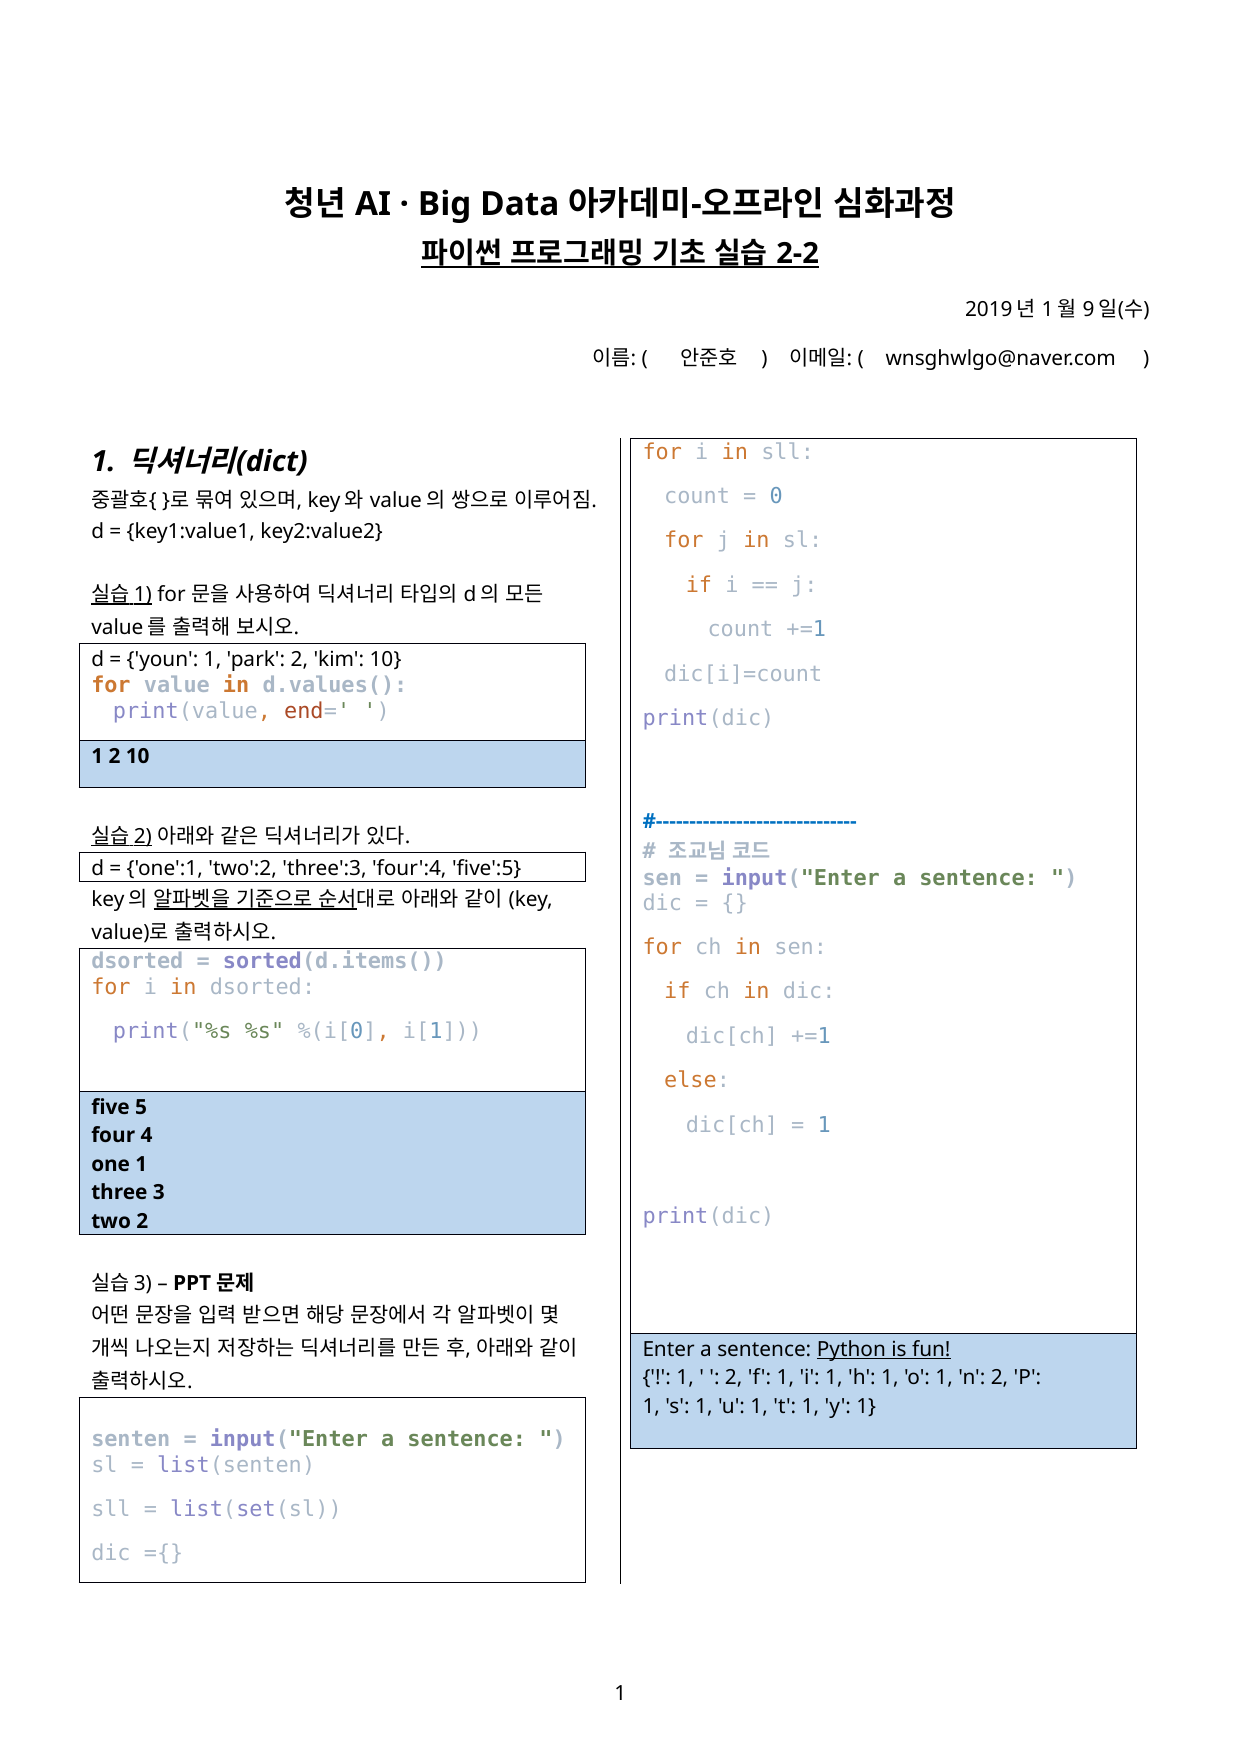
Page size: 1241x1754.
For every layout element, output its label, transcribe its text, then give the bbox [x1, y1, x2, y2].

table_header d = {'youn': 1, 'park': 2, 'kim': 10} for value in d.values(): print(value, end=' ') [80, 644, 585, 740]
table_cell Enter a sentence: Python is fun! {'!': 1, ' ': 2, 'f': 1, 'i': 1, 'h': 1, 'o': 1, 'n': 2, 'P': 1, 's': 1, 'u': 1, 't': 1, 'y': 1} [631, 1334, 1136, 1448]
table_header senten = input("Enter a sentence: ") sl = list(senten) sll = list(set(sl)) dic ={} [80, 1398, 585, 1582]
text 2019년 1월 9일(수) [91, 292, 1149, 322]
table_header for i in sll: count = 0 for j in sl: if i == j: count +=1 dic[i]=count print(dic) #------------------------------ # 조교님 코드 sen = input("Enter a sentence: ") dic = {} for ch in sen: if ch in dic: dic[ch] +=1 else: dic[ch] = 1 print(dic) [631, 439, 1136, 1333]
text 실습3) – PPT 문제 [91, 1266, 598, 1296]
text 중괄호{ }로 묶여 있으며, key와 value의 쌍으로 이루어짐. d = {key1:value1, key2:value2} [91, 484, 598, 544]
text 파이썬 프로그래밍 기초 실습 2-2 [91, 229, 1149, 272]
table_cell 1 2 10 [80, 741, 585, 787]
table_cell five 5 four 4 one 1 three 3 two 2 [80, 1092, 585, 1234]
text 실습1) for 문을 사용하여 딕셔너리 타입의 d의 모든 value를 출력해 보시오. [91, 577, 598, 640]
table_header dsorted = sorted(d.items()) for i in dsorted: print("%s %s" %(i[0], i[1])) [80, 949, 585, 1091]
text key의 알파벳을 기준으로 순서대로 아래와 같이 (key, value)로 출력하시오. [91, 882, 598, 945]
text 어떤 문장을 입력 받으면 해당 문장에서 각 알파벳이 몇 개씩 나오는지 저장하는 딕셔너리를 만든 후, 아래와 같이 출력하시오. [91, 1299, 598, 1394]
text 실습2) 아래와 같은 딕셔너리가 있다. [91, 819, 598, 849]
list 딕셔너리(dict) [91, 438, 598, 480]
text 이름: ( 안준호 ) 이메일: ( wnsghwlgo@naver.com ) [91, 341, 1149, 372]
text 청년 AI · Big Data 아카데미-오프라인 심화과정 [91, 177, 1149, 226]
table_header d = {'one':1, 'two':2, 'three':3, 'four':4, 'five':5} [80, 853, 585, 881]
